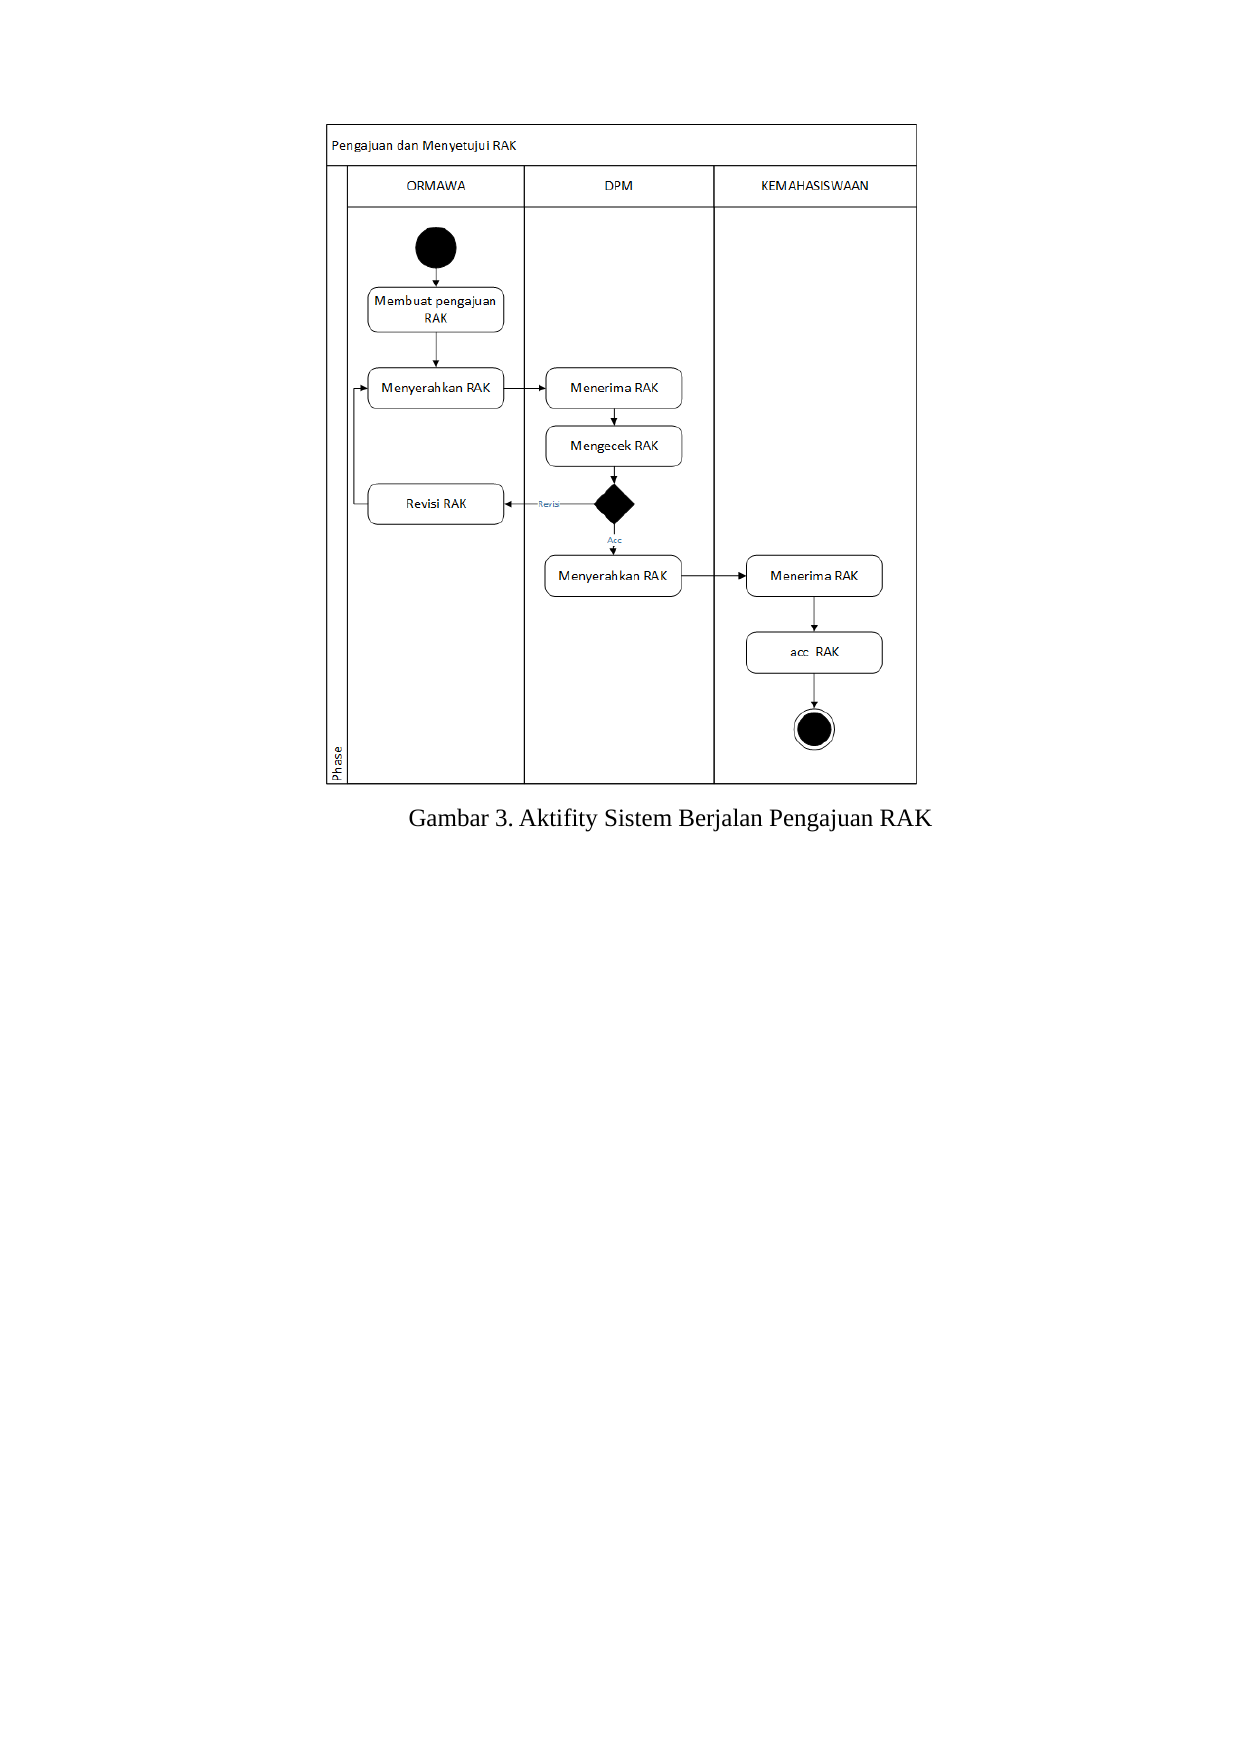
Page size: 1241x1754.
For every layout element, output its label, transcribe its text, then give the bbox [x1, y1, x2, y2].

picture [323, 123, 917, 789]
table_cell Metodologi Penelitian Metodologi Penelitian Waterfall sering dinamakan siklus hidup klasik, dimana hal ini menggambarkan pendekatan yang sistematis dan juga berurutan pada pengebangan perangkat lunak dimulai dengan spesifikasi kebutuhan pelanggan lalu berlanjut melalui tahap-tahap perencanaan, pemodelan, konstruksi serta penyerahan sistem kepada pelanggan sampai dengan pemeliharaan (Teduh Sanubari, Cahyo Prianto, 2020)⁠. Gambar 1. Metode Waterfall Adapun penjelasan waterfall sebagai berikut : Analisis kebutuhan Dalam penelitian ini melakukan observasi untuk menemukan letak permasalahan yang ada pada sistem yang berjalan, kebutuhan sistem dan solusi untuk mengatasi permasalahan yang ada pada sistem yang berjalan. Penulis melakukan wawancara dengan kepala bagian kemahasiswaan Universitas Banten Jaya, setelah melakukan observasi penulis mendapat informasi mengenai alur dari sistem yang berjalan dan hal yang dibutuhkan oleh penulis untuk membangun sistem monitoring Organisasi mahasiswa. Desain Sitem Pada tahap ini penulis mengadaptasi hasil dari analisis kebutuhan dalam bentuk desain, diantaranya UML yang digunakan untuk pemodelan perangkat lunak agar lebih mudah diimplementasikan kedalam sistem. Kemudian untuk perancangan database penulis menggunakan MySQL dan untuk memberi gambaran penulis membuat desain interface menggunakan pencil dan metode yang digunakan dalam pengujian yaitu black box. Penilisan Kode Program Setelah melalu tahap analisis dan desain selanjutnya masuk kedalam tahap pembuatan kode program yaitu penulis mengimplementasikan rancangan program dalam bahasa pemprograman PHP dan menggunakan framework CodeIgniter, sehingga semua fungsi dapat dijalankan oleh pengguna. Penerapan Pada tahap ini penulis melakukan pengujian terhadap sistem yang bertujuan untuk mengevaluasi atribut-atribut atau fungsionalitas sebuah sistem apakah sesuai dengan kebutuhan yang diinginkan. Pengujian Program da Pemeliharaan Tahap terakhir yaitu pendukung dan pemeliharaan melakukan pemeliharaan secara berkala dimulai dari mencadangkan database, perubahan struktur hardware, dan update fitur pada sistem. Analisis Sistem Berjalan Pada proses pelaksanaan pengajuan kegiatan organisasi mahasiswa di universitas Banten Jaya, mahasiswa sulit mendapatkan tanda tangan dengan pihak yang bersangkutan dalam pengajuan kegiatan organisasi mahasiswa baik itu karena kesalahan format pengajuan maupun sulitnya bertemu dengan pihak tersebut, waktu yang kurang efektif dalam pengajuan kegiatan, kurang disiplinnya mahasiswa dalam pengajuan kegiatan dan juga bagi pihak yang bersangkutan untuk menyimpan arsip data setiap pelaksanaan untuk dijadikan laporan pertanggungjawaban, pihak kampus dan mahasiswa lainnya yang kurang mengetahui setiap kegiatan mahasiswa sehingga kurangnya minat mahasiswa terhadap setiap kegiatan mahasiswa disetiap tahunnya. Untuk mengatasi masalah tersebut penulis akan membangun sebuah sistem “Rancang Bangun Sistem Informasi Monitoring Organisasi Mahasiswa di Universitas Banten Jaya berbasis website menggunkana framework CodeIgniter”. Dari analisa yang telah dilakukan terhadap kegiatan organisasi mahasiswa yang akan berjalan dikemudian hari, maka perancangan sistem ini dengan memanfaatkan teknologi aplikasi berbasis website yang dilakukan untuk dapat mengatasi berbagai masalah dan kendala yang ada pada sistem yang berjalan saat ini. Use case Sistem Berjalan Gambar 2. Usecase Sistem Berjalan Adapun penjabaran use case diagram sistem berjalan pada Gambar 2 dijelaskan pada Tabel 1. Tabel 1. Deskripsi Use Case Aktifity Sistem Berjalan Gambar 3. Aktifity Sistem Berjalan Pengajuan RAK Gambar 4. Aktifity Sistem Berjalan Pengajuan Proposal Squence Diagram Gambar 5. Squence Diagram Sistem Berjalan Pengajuan RAK Gambar 6. Squence Diagram Sistem Berjalan Pengajuan Proposal Adapun rancangan prototype sistem pada penelitian ini terdapat 6 struktur tampilan yaitu sebagai berikut : Struktur Tampilan Biro Akademik Struktur tampilan biro akademik ketika melakukan login terdapat tampilan menu dashboard, Data Organisasi, Persetujuan Kegiatan, Persetujuan Artikel, dan logout. Adapun penjabarannya disajikan pada Gambar 7. Gambar 7. Struktur Tampilan Biro Akademik Struktur Tampilan Kemahasiswaan Struktur tampilan kemahasiswaan ketika melakukan login terdapat tampilan menu Dashboard, Data Pengguna, Data Organisasi, Persetujuan Kegiatan, Pengumuman, dan logout. Adapun penjabarannya disajikan pada Gambar 8. Gambar 8. Struktur Tampilan Kemahasiswaan Struktur Tampilan Kepala Program Studi Struktur tampilan kepala program studi ketika melakukan login terdapat tampilan menu Dashboard, Data Organisasi, Persetujuan Kegiatan dan logout. Adapun penjabarannya disajikan pada Gambar 9. Gambar 9. Struktur Tampilan Kepala Program Studi Struktur Tampilan DPM Struktur tampilan kepala program studi ketika melakukan login terdapat tampilan menu Dashboard, Data Organisasi, Persetujuan RAK dan logout. Adapun penjabarannya disajikan pada Gambar 10. Gambar 10. Struktur Tampilan DPM Struktur Tampilan BEM Struktur tampilan kepala program studi ketika melakukan login terdapat tampilan menu Dashboard, Data Organisasi, Pengajuan Kegaiatn, Persetujuan Kegiatan dan logout. Adapun penjabarannya disajikan pada Gambar 11. Gambar 11. Struktur Tampilan BEM Struktur Tampilan Organisasi Mahasiswa Struktur tampilan kepala program studi ketika melakukan login terdapat tampilan menu Dashboard, Data Organisasi, Pengajuan Kegaiatn, dan logout. Adapun penjabarannya disajikan pada Gambar 12. Gambar 12. Struktur Tampilan Organisasi Mahasiswa Rancangan Prototype Sistem Pemodelan data Gambar 13. Pemodelan Data [118, 118, 1122, 838]
